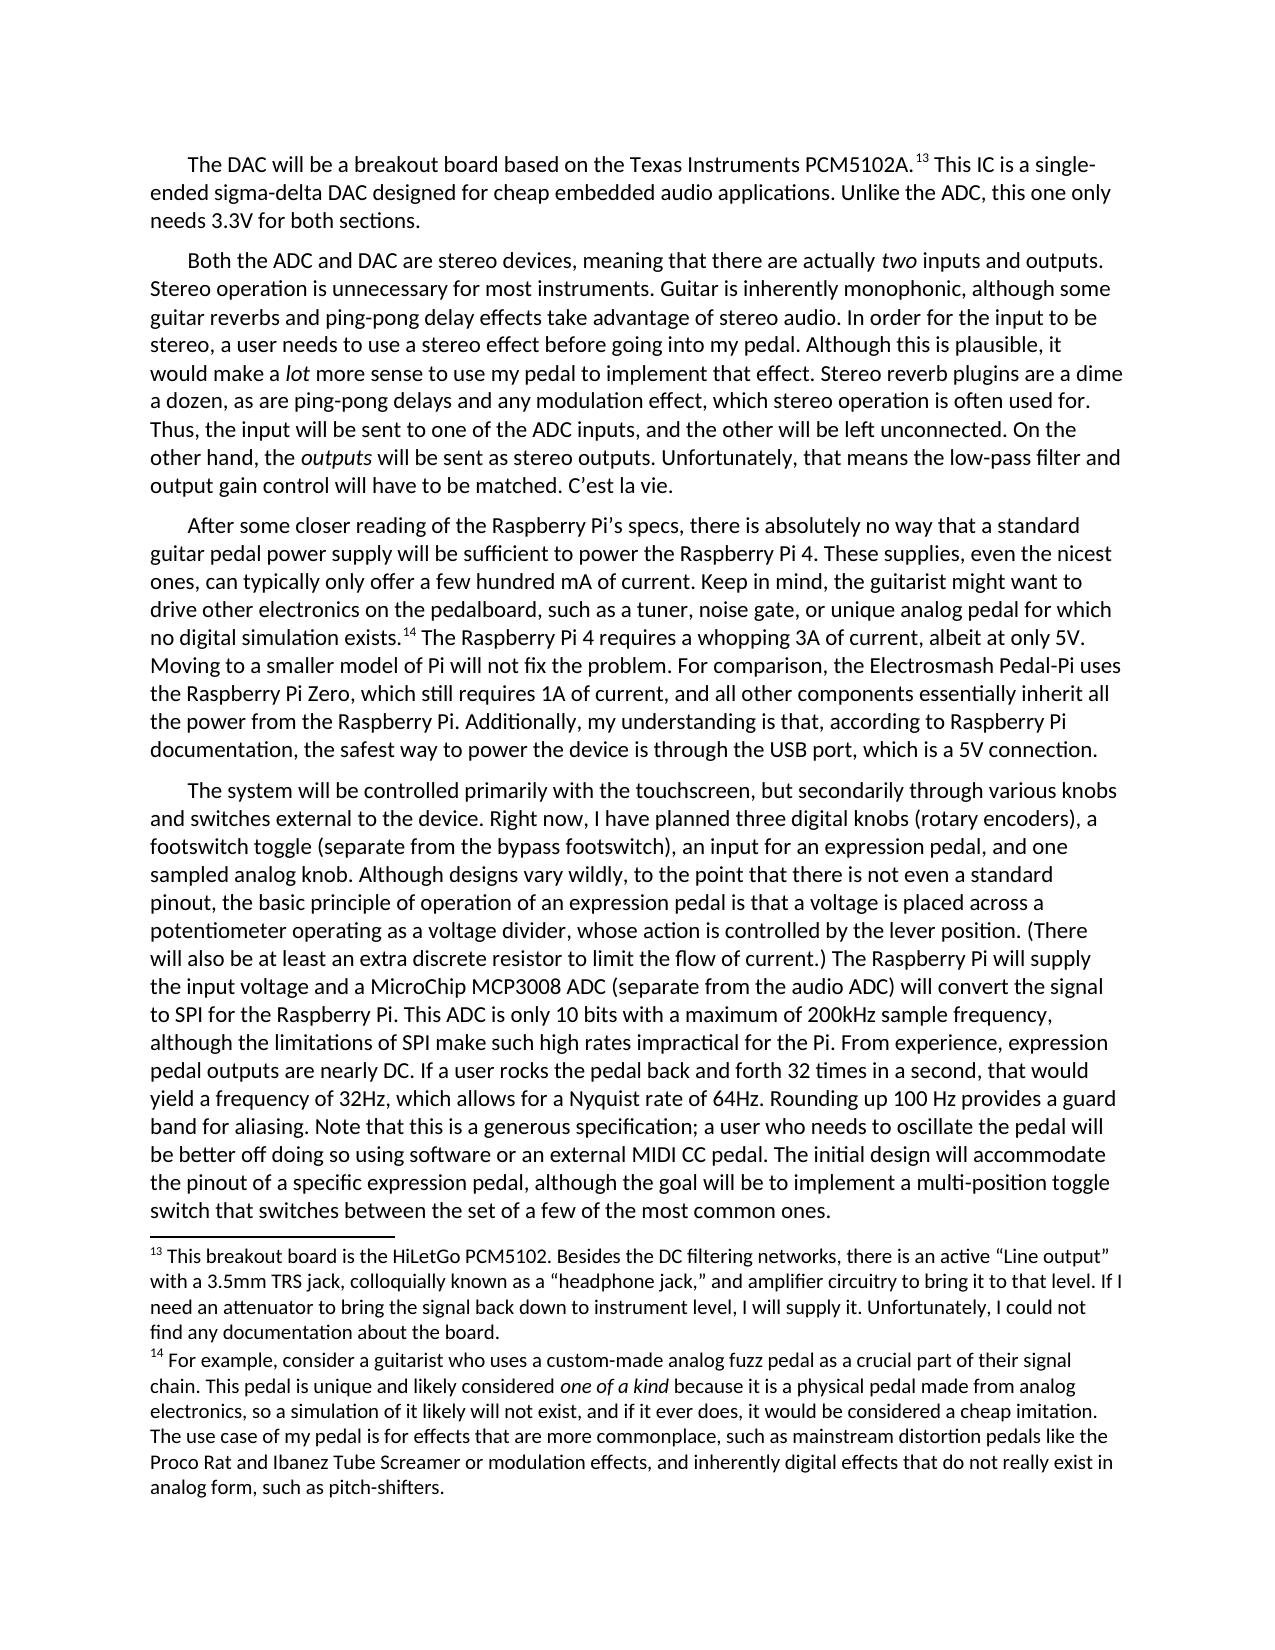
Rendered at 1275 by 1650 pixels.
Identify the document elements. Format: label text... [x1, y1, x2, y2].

text The system will be controlled primarily with the touchscreen, but secondarily through various knobs and switches external to the device. Right now, I have planned three digital knobs (rotary encoders), a footswitch toggle (separate from the bypass footswitch), an input for an expression pedal, and one sampled analog knob. Although designs vary wildly, to the point that there is not even a standard pinout, the basic principle of operation of an expression pedal is that a voltage is placed across a potentiometer operating as a voltage divider, whose action is controlled by the lever position. (There will also be at least an extra discrete resistor to limit the flow of current.) The Raspberry Pi will supply the input voltage and a MicroChip MCP3008 ADC (separate from the audio ADC) will convert the signal to SPI for the Raspberry Pi. This ADC is only 10 bits with a maximum of 200kHz sample frequency, although the limitations of SPI make such high rates impractical for the Pi. From experience, expression pedal outputs are nearly DC. If a user rocks the pedal back and forth 32 times in a second, that would yield a frequency of 32Hz, which allows for a Nyquist rate of 64Hz. Rounding up 100 Hz provides a guard band for aliasing. Note that this is a generous specification; a user who needs to oscillate the pedal will be better off doing so using software or an external MIDI CC pedal. The initial design will accommodate the pinout of a specific expression pedal, although the goal will be to implement a multi-position toggle switch that switches between the set of a few of the most common ones. [150, 776, 1125, 1224]
text For example, consider a guitarist who uses a custom-made analog fuzz pedal as a crucial part of their signal chain. This pedal is unique and likely considered one of a kind because it is a physical pedal made from analog electronics, so a simulation of it likely will not exist, and if it ever does, it would be considered a cheap imitation. The use case of my pedal is for effects that are more commonplace, such as mainstream distortion pedals like the Proco Rat and Ibanez Tube Screamer or modulation effects, and inherently digital effects that do not really exist in analog form, such as pitch-shifters. [150, 1345, 1125, 1500]
text The DAC will be a breakout board based on the Texas Instruments PCM5102A. This IC is a single-ended sigma-delta DAC designed for cheap embedded audio applications. Unlike the ADC, this one only needs 3.3V for both sections. [150, 150, 1125, 234]
text After some closer reading of the Raspberry Pi’s specs, there is absolutely no way that a standard guitar pedal power supply will be sufficient to power the Raspberry Pi 4. These supplies, even the nicest ones, can typically only offer a few hundred mA of current. Keep in mind, the guitarist might want to drive other electronics on the pedalboard, such as a tuner, noise gate, or unique analog pedal for which no digital simulation exists. The Raspberry Pi 4 requires a whopping 3A of current, albeit at only 5V. Moving to a smaller model of Pi will not fix the problem. For comparison, the Electrosmash Pedal-Pi uses the Raspberry Pi Zero, which still requires 1A of current, and all other components essentially inherit all the power from the Raspberry Pi. Additionally, my understanding is that, according to Raspberry Pi documentation, the safest way to power the device is through the USB port, which is a 5V connection. [150, 511, 1125, 763]
text Both the ADC and DAC are stereo devices, meaning that there are actually two inputs and outputs. Stereo operation is unnecessary for most instruments. Guitar is inherently monophonic, although some guitar reverbs and ping-pong delay effects take advantage of stereo audio. In order for the input to be stereo, a user needs to use a stereo effect before going into my pedal. Although this is plausible, it would make a lot more sense to use my pedal to implement that effect. Stereo reverb plugins are a dime a dozen, as are ping-pong delays and any modulation effect, which stereo operation is often used for. Thus, the input will be sent to one of the ADC inputs, and the other will be left unconnected. On the other hand, the outputs will be sent as stereo outputs. Unfortunately, that means the low-pass filter and output gain control will have to be matched. C’est la vie. [150, 247, 1125, 499]
text This breakout board is the HiLetGo PCM5102. Besides the DC filtering networks, there is an active “Line output” with a 3.5mm TRS jack, colloquially known as a “headphone jack,” and amplifier circuitry to bring it to that level. If I need an attenuator to bring the signal back down to instrument level, I will supply it. Unfortunately, I could not find any documentation about the board. [150, 1243, 1125, 1345]
